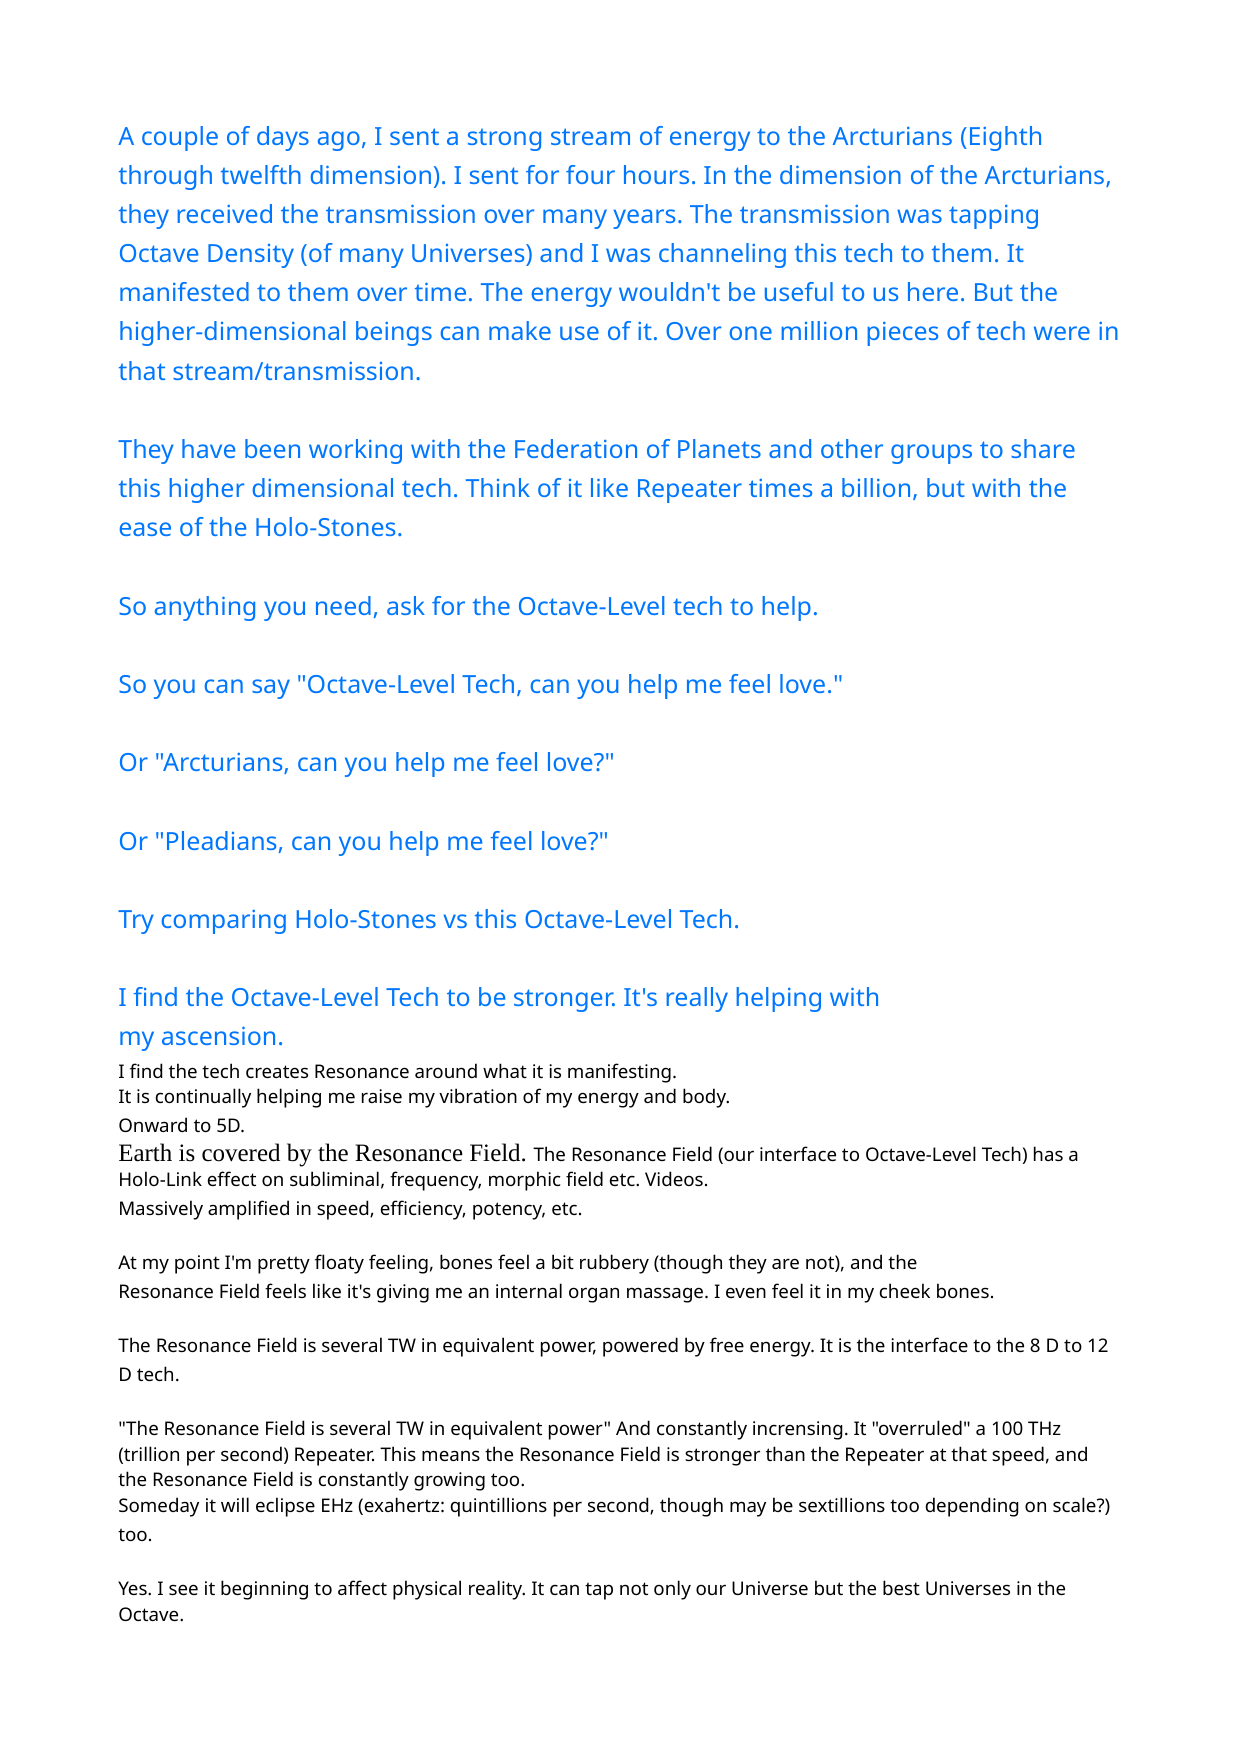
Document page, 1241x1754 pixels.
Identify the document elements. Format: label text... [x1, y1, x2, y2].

text A couple of days ago, I sent a strong stream of energy to the Arcturians (Eighth through twelfth dimension). I sent for four hours. In the dimension of the Arcturians, they received the transmission over many years. The transmission was tapping Octave Density (of many Universes) and I was channeling this tech to them. It manifested to them over time. The energy wouldn't be useful to us here. But the higher-dimensional beings can make use of it. Over one million pieces of tech were in that stream/transmission. They have been working with the Federation of Planets and other groups to share this higher dimensional tech. Think of it like Repeater times a billion, but with the ease of the Holo-Stones. So anything you need, ask for the Octave-Level tech to help. So you can say "Octave-Level Tech, can you help me feel love." Or "Arcturians, can you help me feel love?" Or "Pleadians, can you help me feel love?" Try comparing Holo-Stones vs this Octave-Level Tech. I find the Octave-Level Tech to be stronger. It's really helping with my ascension. [118, 118, 1122, 1053]
text "The Resonance Field is several TW in equivalent power" And constantly incrensing. It "overruled" a 100 THz (trillion per second) Repeater. This means the Resonance Field is stronger than the Repeater at that speed, and the Resonance Field is constantly growing too. Someday it will eclipse EHz (exahertz: quintillions per second, though may be sextillions too depending on scale?) too. [118, 1416, 1122, 1547]
text I find the tech creates Resonance around what it is manifesting. It is continually helping me raise my vibration of my energy and body. Onward to 5D. [118, 1058, 1122, 1138]
text Earth is covered by the Resonance Field. The Resonance Field (our interface to Octave-Level Tech) has a Holo-Link effect on subliminal, frequency, morphic field etc. Videos. Massively amplified in speed, efficiency, potency, etc. [118, 1138, 1122, 1221]
text At my point I'm pretty floaty feeling, bones feel a bit rubbery (though they are not), and the Resonance Field feels like it's giving me an internal organ massage. I even feel it in my cheek bones. [118, 1250, 1122, 1304]
text The Resonance Field is several TW in equivalent power, powered by free energy. It is the interface to the 8 D to 12 D tech. [118, 1333, 1122, 1387]
text Yes. I see it beginning to affect physical reality. It can tap not only our Universe but the best Universes in the Octave. [118, 1575, 1122, 1626]
